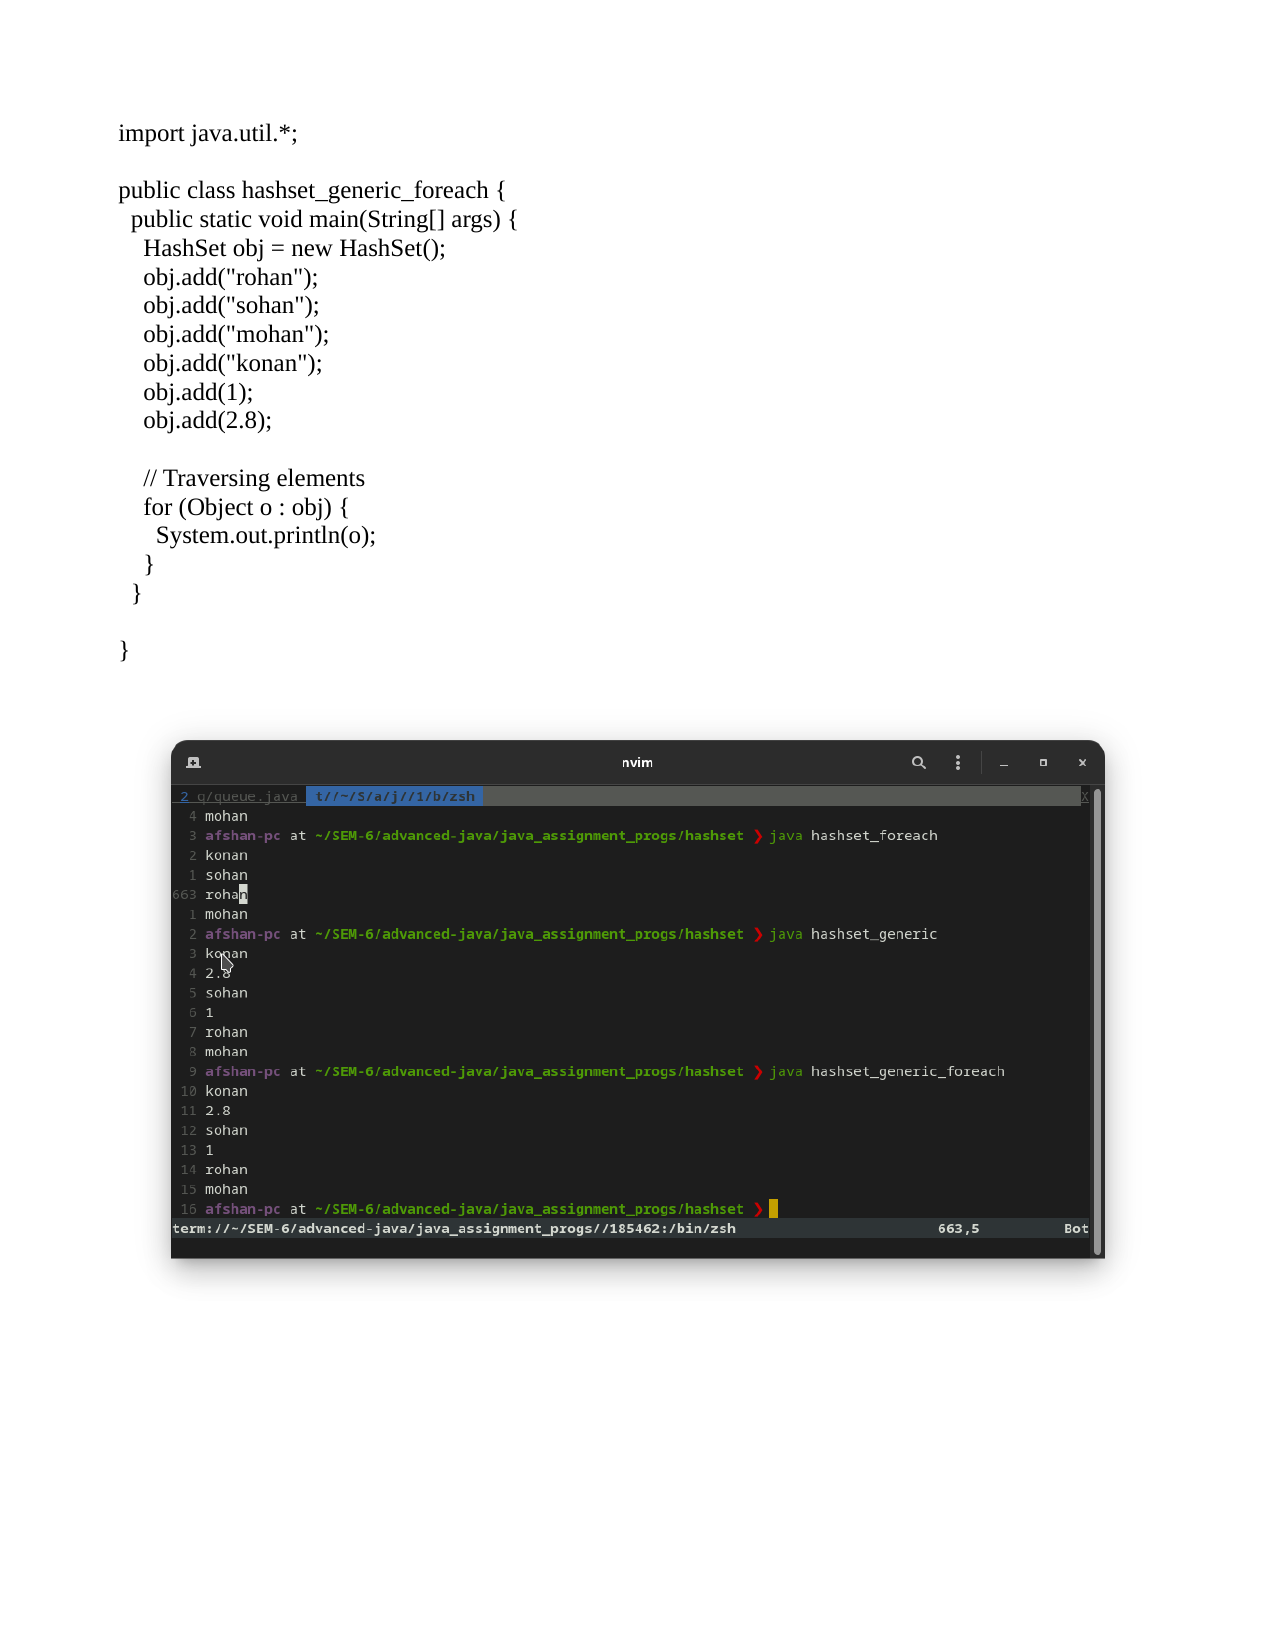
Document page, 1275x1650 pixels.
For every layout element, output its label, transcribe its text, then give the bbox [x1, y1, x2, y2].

text HashSet obj = new HashSet(); [118, 233, 1157, 262]
text for (Object o : obj) { [118, 492, 1157, 521]
text public static void main(String[] args) { [118, 204, 1157, 233]
text public class hashset_generic_foreach { [118, 176, 1157, 204]
text obj.add("sohan"); [118, 291, 1157, 319]
text } [118, 549, 1157, 578]
picture [118, 693, 1157, 1316]
text obj.add(2.8); [118, 406, 1157, 434]
text obj.add("konan"); [118, 348, 1157, 377]
text obj.add("rohan"); [118, 262, 1157, 291]
text // Traversing elements [118, 463, 1157, 492]
text } [118, 578, 1157, 607]
text import java.util.*; [118, 118, 1157, 147]
text } [118, 636, 1157, 664]
text obj.add("mohan"); [118, 319, 1157, 348]
text System.out.println(o); [118, 521, 1157, 549]
text obj.add(1); [118, 377, 1157, 406]
